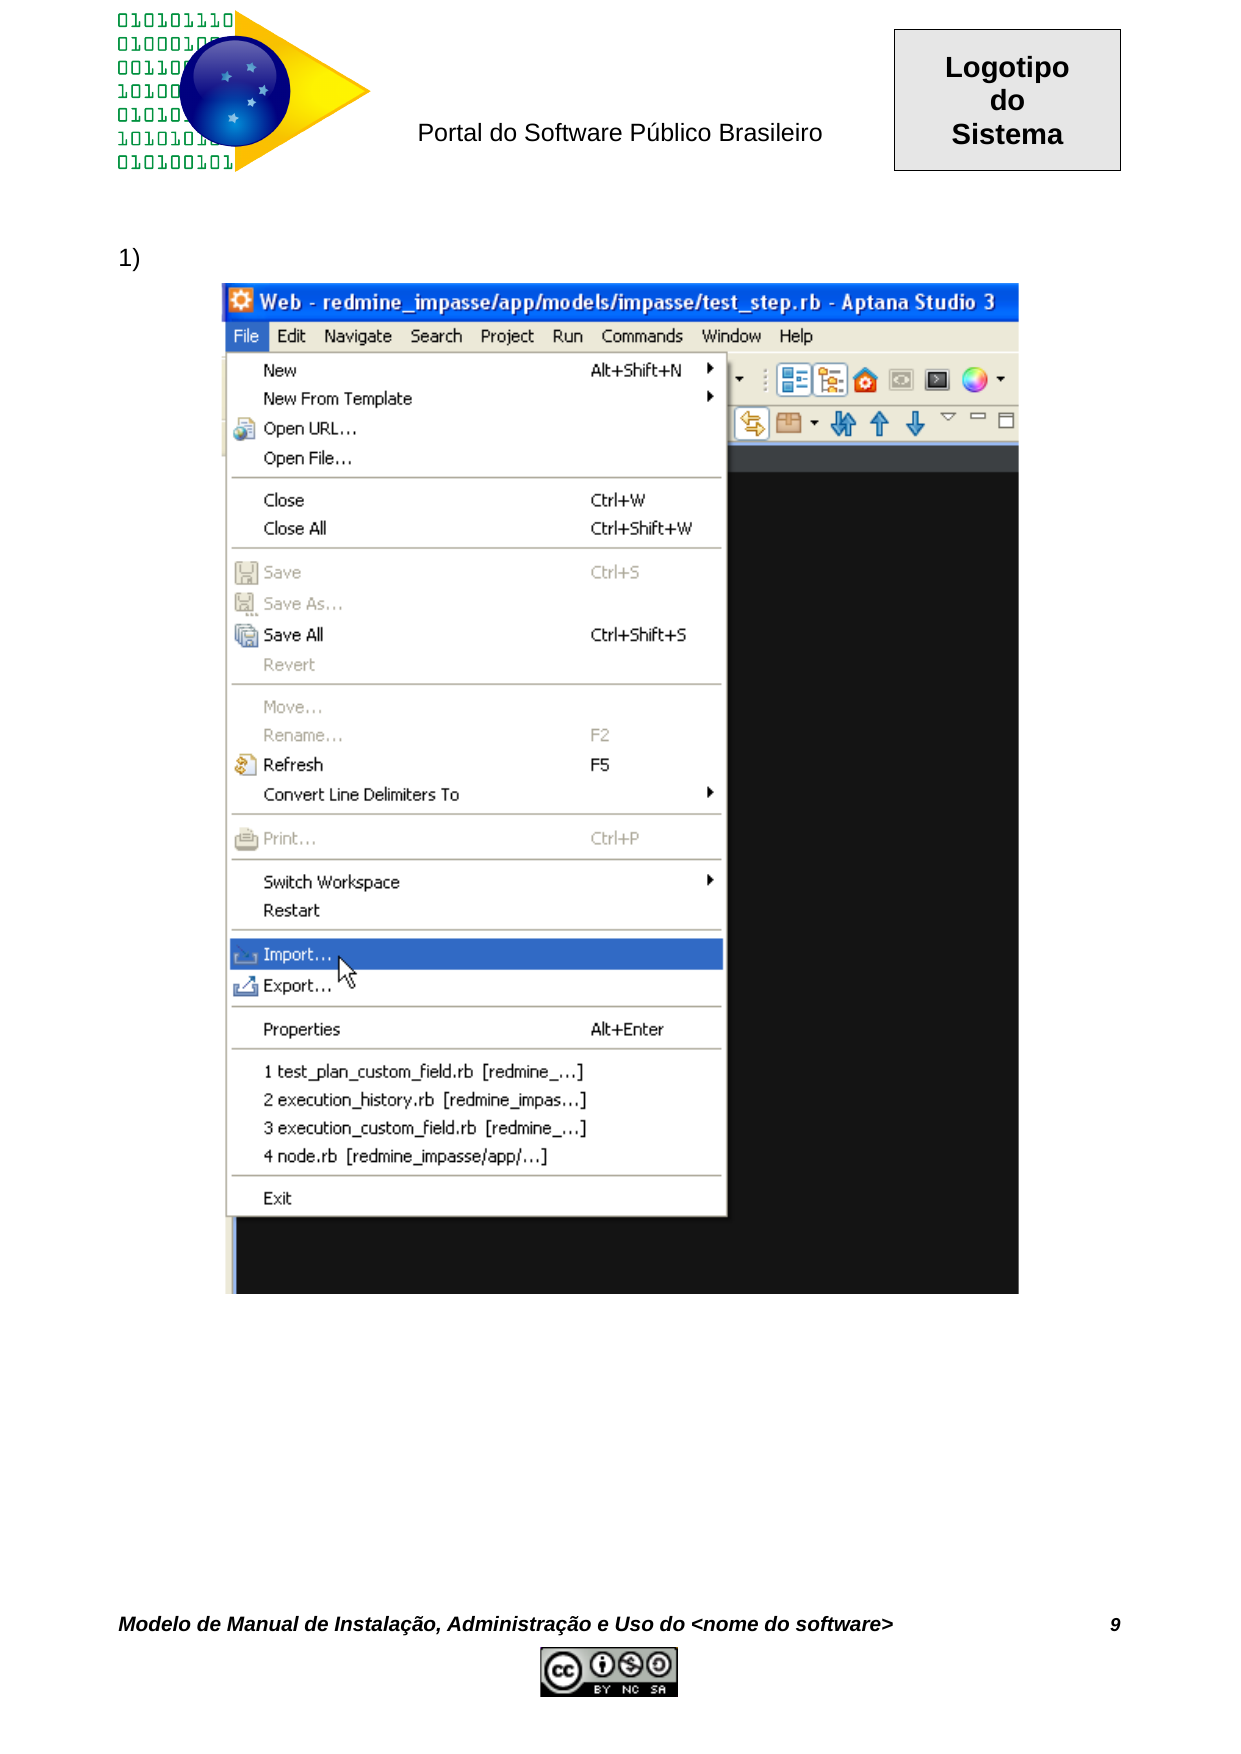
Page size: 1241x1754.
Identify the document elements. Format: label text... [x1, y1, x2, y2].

text 1) [118, 243, 1122, 271]
picture [221, 283, 1019, 1294]
picture [540, 1647, 678, 1697]
picture [118, 10, 371, 172]
